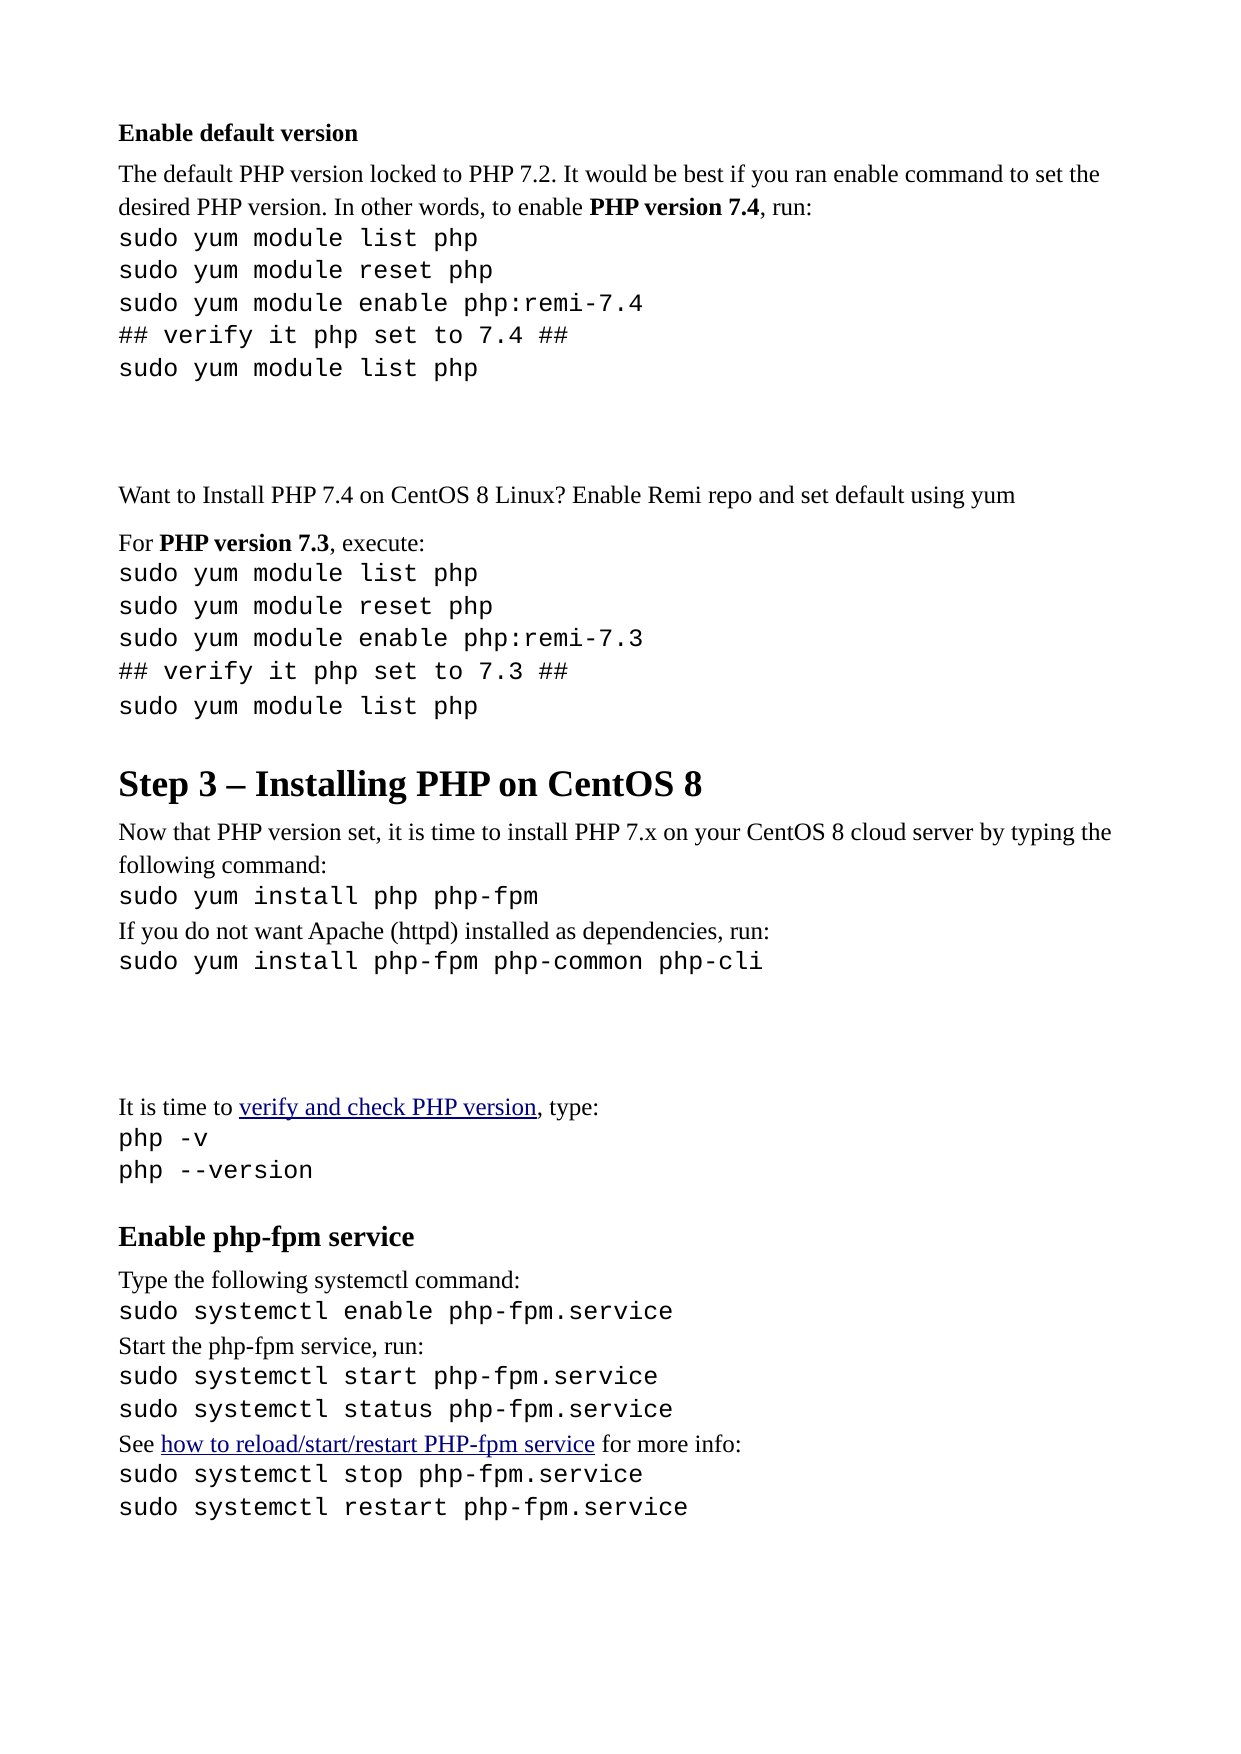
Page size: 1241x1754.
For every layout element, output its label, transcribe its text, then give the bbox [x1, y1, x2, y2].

text The default PHP version locked to PHP 7.2. It would be best if you ran enable command to set the desired PHP version. In other words, to enable PHP version 7.4, run: sudo yum module list php sudo yum module reset php sudo yum module enable php:remi-7.4 ## verify it php set to 7.4 ## sudo yum module list php [118, 159, 1122, 384]
text For PHP version 7.3, execute: sudo yum module list php sudo yum module reset php sudo yum module enable php:remi-7.3 ## verify it php set to 7.3 ## sudo yum module list php [118, 528, 1122, 722]
subtitle Enable php-fpm service [118, 1219, 1122, 1253]
subtitle Step 3 – Installing PHP on CentOS 8 [118, 762, 1122, 805]
text Type the following systemctl command: sudo systemctl enable php-fpm.service Start the php-fpm service, run: sudo systemctl start php-fpm.service sudo systemctl status php-fpm.service See how to reload/start/restart PHP-fpm service for more info: sudo systemctl stop php-fpm.service sudo systemctl restart php-fpm.service [118, 1265, 1122, 1523]
subtitle Enable default version [118, 118, 1122, 147]
text It is time to verify and check PHP version, type: php -v php --version [118, 1059, 1122, 1186]
text Now that PHP version set, it is time to install PHP 7.x on your CentOS 8 cloud server by typing the following command: sudo yum install php php-fpm If you do not want Apache (httpd) installed as dependencies, run: sudo yum install php-fpm php-common php-cli [118, 817, 1122, 1040]
text Want to Install PHP 7.4 on CentOS 8 Linux? Enable Remi repo and set default using yum [118, 480, 1122, 509]
